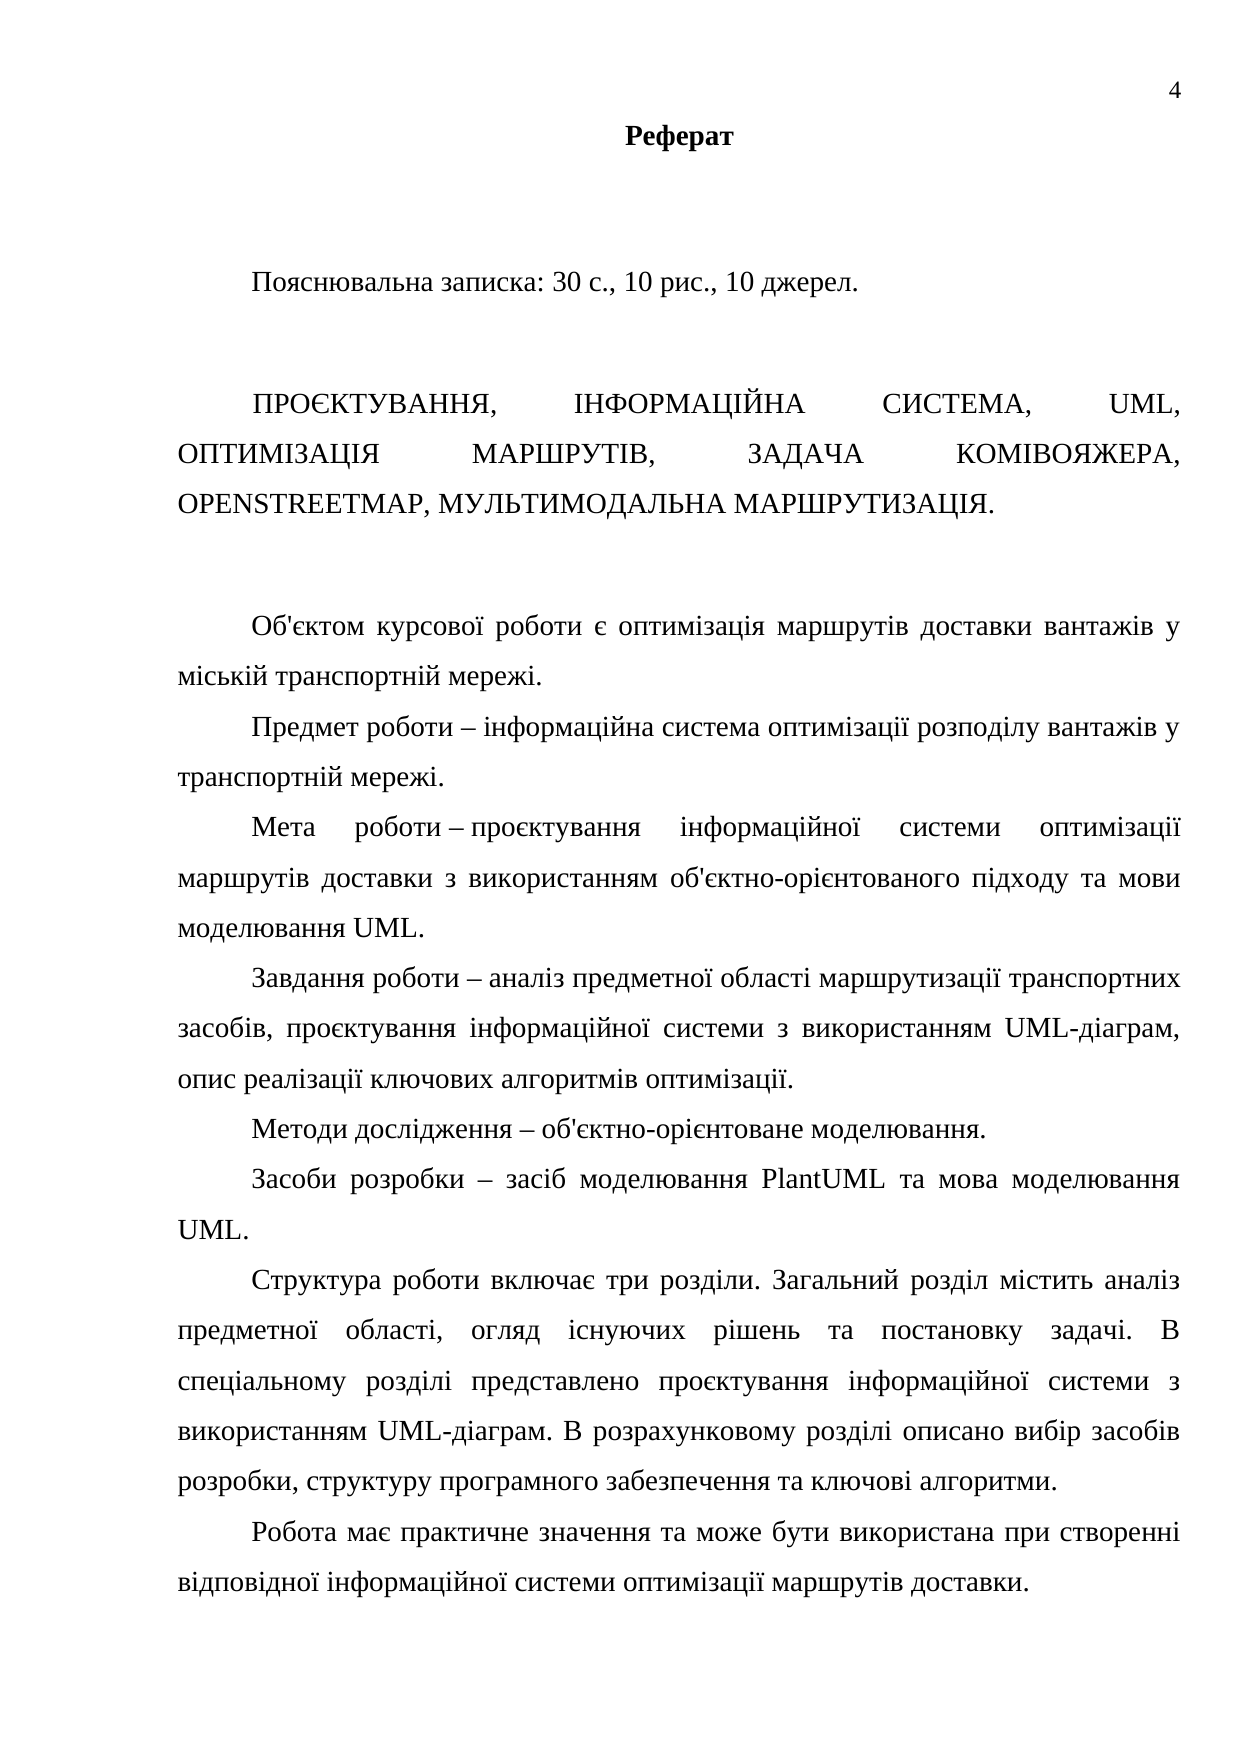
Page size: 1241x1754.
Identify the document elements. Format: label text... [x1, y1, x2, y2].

text Робота має практичне значення та може бути використана при створенні відповідної інформаційної системи оптимізації маршрутів доставки. [177, 1514, 1181, 1598]
text Завдання роботи – аналіз предметної області маршрутизації транспортних засобів, проєктування інформаційної системи з використанням UML-діаграм, опис реалізації ключових алгоритмів оптимізації. [177, 960, 1181, 1094]
text Предмет роботи – інформаційна система оптимізації розподілу вантажів у транспортній мережі. [177, 709, 1181, 793]
text Структура роботи включає три розділи. Загальний розділ містить аналіз предметної області, огляд існуючих рішень та постановку задачі. В спеціальному розділі представлено проєктування інформаційної системи з використанням UML-діаграм. В розрахунковому розділі описано вибір засобів розробки, структуру програмного забезпечення та ключові алгоритми. [177, 1262, 1181, 1497]
text Реферат [177, 118, 1181, 152]
text Об'єктом курсової роботи є оптимізація маршрутів доставки вантажів у міській транспортній мережі. [177, 608, 1181, 692]
text Пояснювальна записка: 30 с., 10 рис., 10 джерел. [177, 264, 1181, 298]
text Методи дослідження – об'єктно-орієнтоване моделювання. [177, 1111, 1181, 1145]
text Засоби розробки – засіб моделювання PlantUML та мова моделювання UML. [177, 1162, 1181, 1245]
text Мета роботи – проєктування інформаційної системи оптимізації маршрутів доставки з використанням об'єктно-орієнтованого підходу та мови моделювання UML. [177, 809, 1181, 943]
text ПРОЄКТУВАННЯ, ІНФОРМАЦІЙНА СИСТЕМА, UML, ОПТИМІЗАЦІЯ МАРШРУТІВ, ЗАДАЧА КОМІВОЯЖЕРА, OPENSTREETMAP, МУЛЬТИМОДАЛЬНА МАРШРУТИЗАЦІЯ. [177, 386, 1181, 520]
